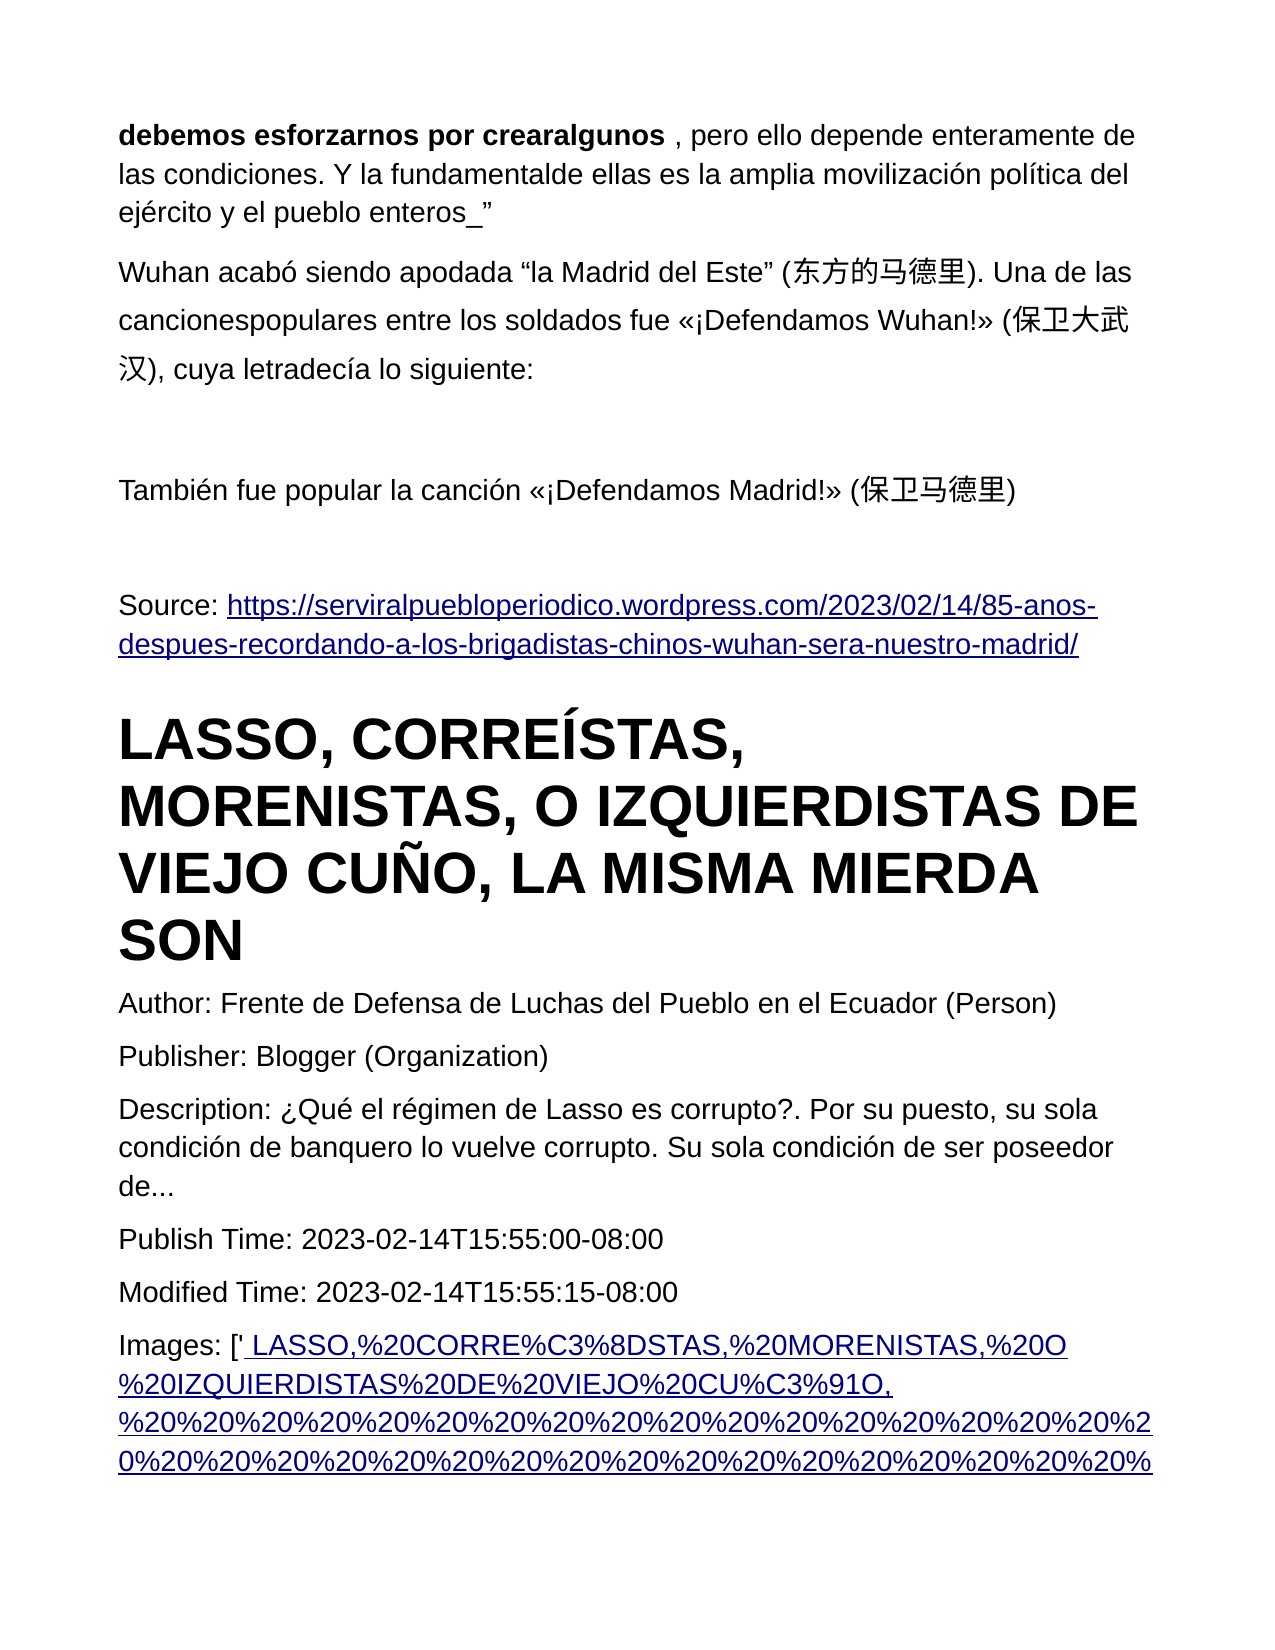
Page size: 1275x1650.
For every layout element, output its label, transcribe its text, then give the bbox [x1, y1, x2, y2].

text Lanzad granadas de mano de gran poder explosivo > contra Franco, incendiario y asesino. > ¡Álzate, álzate, pueblo español! > Por tu hogar y libertad, > por tu independencia; > refuerza el frente de la lucha y > de la libertad. > ¡Defiende Madrid! > ¡Defiende la paz del mundo entero! Reproducimos un vídeo con una grabación sonora de ambas canciones: [177, 530, 1098, 559]
text debemos esforzarnos por crearalgunos , pero ello depende enteramente de las condiciones. Y la fundamentalde ellas es la amplia movilización política del ejército y el pueblo enteros_” [118, 118, 1157, 229]
text Modified Time: 2023-02-14T15:55:15-08:00 [118, 1275, 1157, 1309]
text Description: ¿Qué el régimen de Lasso es corrupto?. Por su puesto, su sola condición de banquero lo vuelve corrupto. Su sola condición de ser poseedor de... [118, 1092, 1157, 1202]
text Wuhan acabó siendo apodada “la Madrid del Este” (东方的马德里). Una de las cancionespopulares entre los soldados fue «¡Defendamos Wuhan!» (保卫大武汉), cuya letradecía lo siguiente: [118, 248, 1157, 388]
subtitle LASSO, CORREÍSTAS, MORENISTAS, O IZQUIERDISTAS DE VIEJO CUÑO, LA MISMA MIERDA SON [118, 705, 1157, 973]
text Images: [' LASSO,%20CORRE%C3%8DSTAS,%20MORENISTAS,%20O%20IZQUIERDISTAS%20DE%20VIEJO%20CU%C3%91O,%20%20%20%20%20%20%20%20%20%20%20%20%20%20%20%20%20%20%20%20%20%20%20%20%20%20%20%20%20%20%20%20%20%20%20% [118, 1328, 1157, 1477]
text Publisher: Blogger (Organization) [118, 1039, 1157, 1072]
text Source: https://serviralpuebloperiodico.wordpress.com/2023/02/14/85-anos-despues-recordando-a-los-brigadistas-chinos-wuhan-sera-nuestro-madrid/ [118, 588, 1157, 660]
text Author: Frente de Defensa de Luchas del Pueblo en el Ecuador (Person) [118, 986, 1157, 1019]
text La sangre caliente hierve con justa indignación en el lago Boyang, > las chispas vuelan por encima del Yangzi, > la nación entera ruge con rabia: > ¡Defendamos Wuhan! > > Wuhan es el corazón de nuestra guerra de resistencia, > Wuhan es hoy nuestra ciudad más grande, > y la defendemos sin decaer. > > Del mismo modo que los españoles defienden Madrid, > acabaremos con el ataque enemigo, > y consolidaremos nuestro frente anti-japonés. > ¡Defendamos Wuhan! [177, 408, 1098, 437]
text También fue popular la canción «¡Defendamos Madrid!» (保卫马德里) [118, 467, 1157, 509]
text Publish Time: 2023-02-14T15:55:00-08:00 [118, 1222, 1157, 1256]
